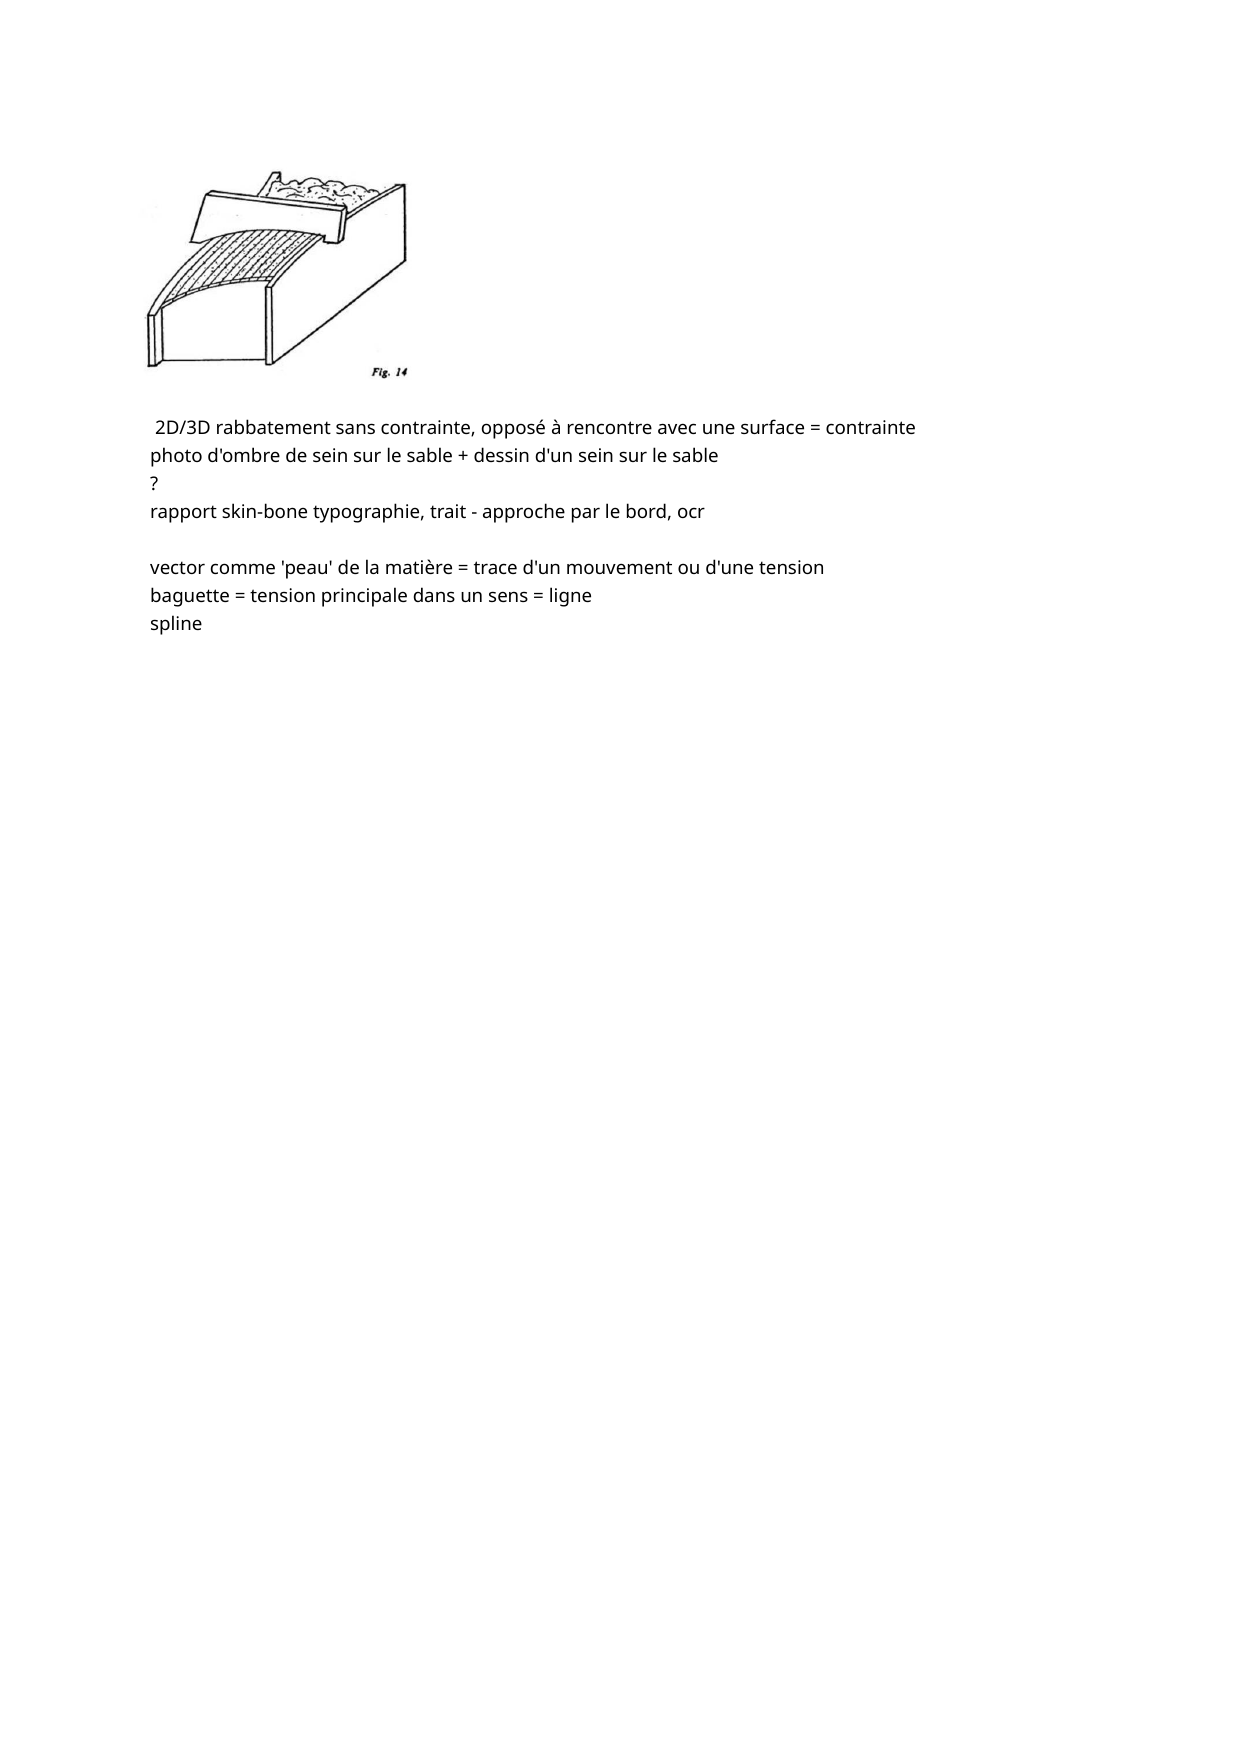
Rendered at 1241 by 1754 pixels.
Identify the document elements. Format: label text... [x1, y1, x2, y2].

text baguette = tension principale dans un sens = ligne [150, 583, 1091, 608]
text spline [150, 611, 1091, 636]
text vector comme 'peau' de la matière = trace d'un mouvement ou d'une tension [150, 555, 1091, 580]
picture [138, 162, 416, 384]
text rapport skin-bone typographie, trait - approche par le bord, ocr [150, 499, 1091, 524]
text photo d'ombre de sein sur le sable + dessin d'un sein sur le sable [150, 443, 1091, 468]
text 2D/3D rabbatement sans contrainte, opposé à rencontre avec une surface = contrainte [150, 414, 1091, 440]
text ? [150, 471, 1091, 496]
